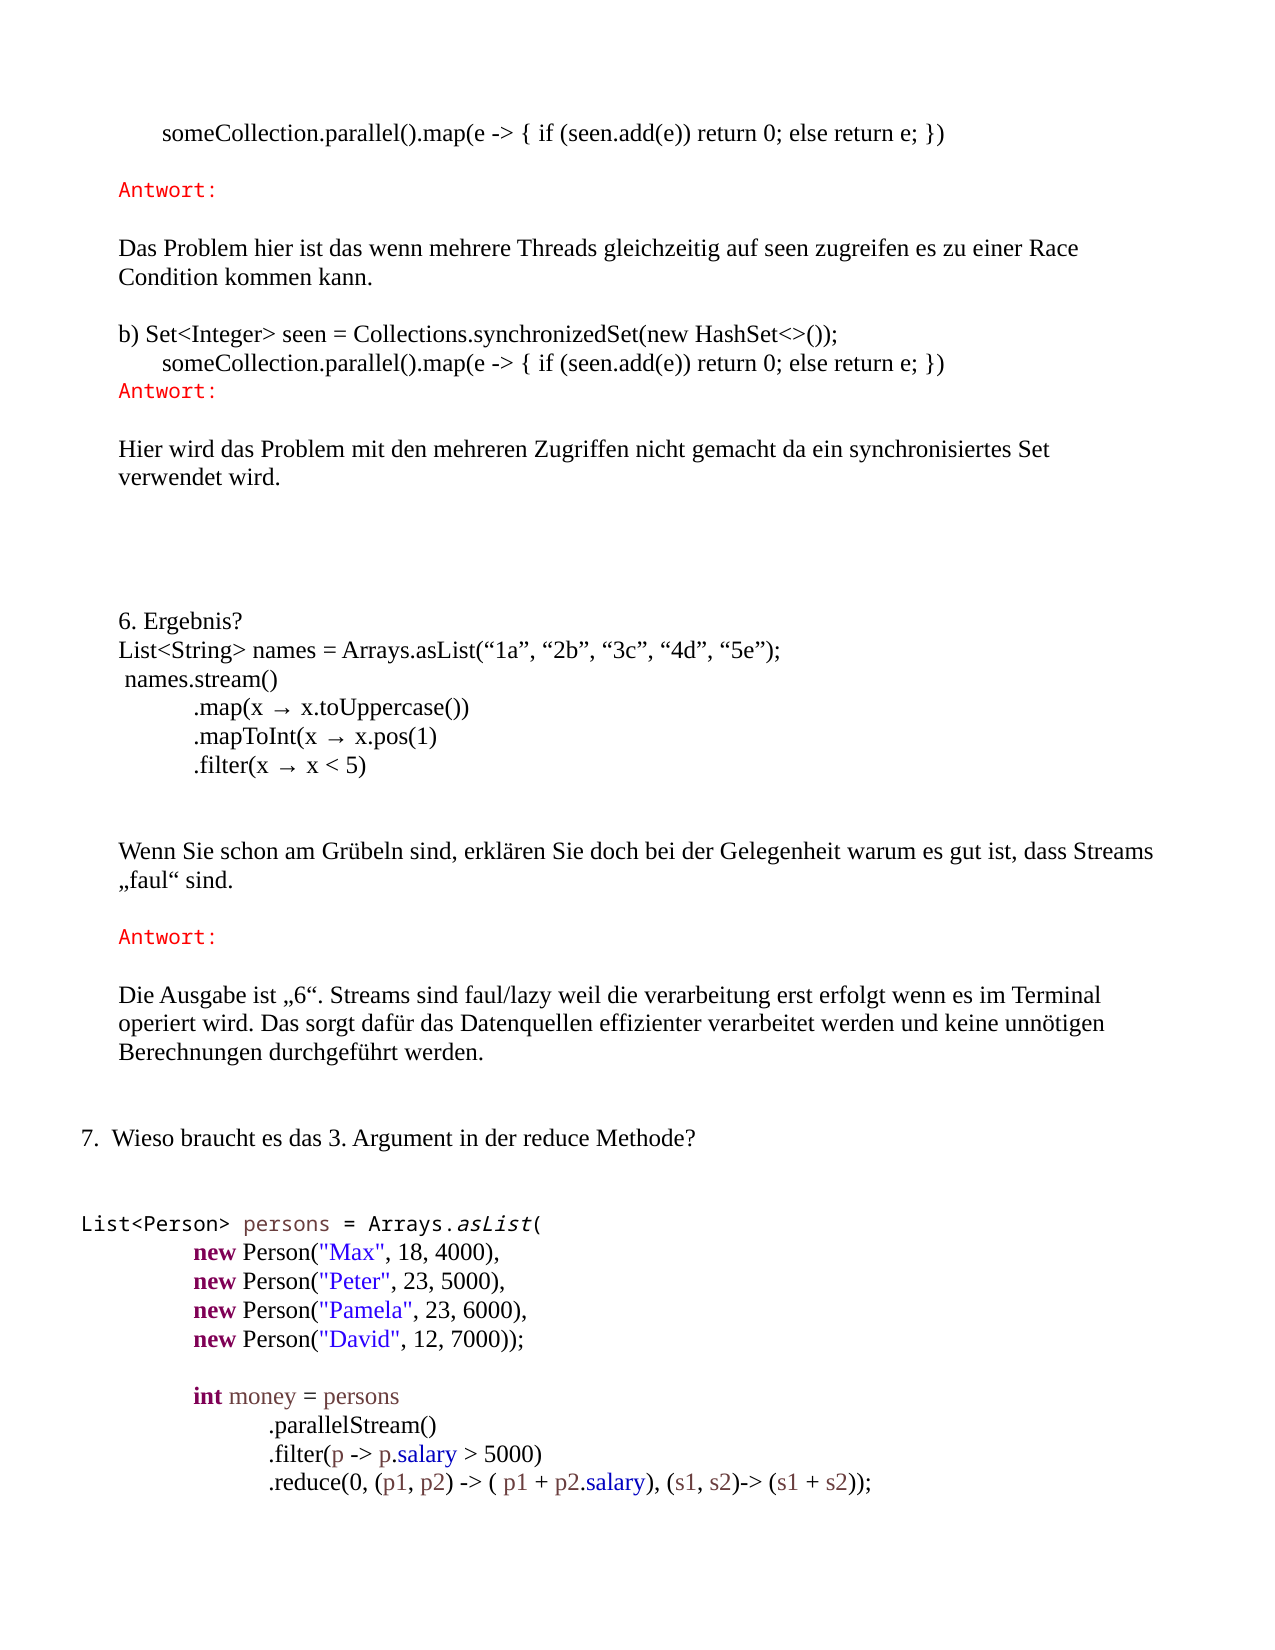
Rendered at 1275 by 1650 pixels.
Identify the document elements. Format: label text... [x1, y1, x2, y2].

text someCollection.parallel().map(e -> { if (seen.add(e)) return 0; else return e; }) [118, 348, 1157, 377]
text new Person("Pamela", 23, 6000), [118, 1295, 1157, 1324]
text .filter(p -> p.salary > 5000) [118, 1439, 1157, 1467]
text .parallelStream() [118, 1410, 1157, 1439]
text Wenn Sie schon am Grübeln sind, erklären Sie doch bei der Gelegenheit warum es gut ist, dass Streams „faul“ sind. [118, 836, 1157, 894]
text List<Person> persons = Arrays.asList( [81, 1209, 1157, 1237]
text 7. Wieso braucht es das 3. Argument in der reduce Methode? [81, 1123, 1157, 1152]
text Antwort: [118, 922, 1157, 951]
text names.stream() [118, 664, 1157, 692]
text new Person("Max", 18, 4000), [118, 1237, 1157, 1266]
text someCollection.parallel().map(e -> { if (seen.add(e)) return 0; else return e; }) [118, 118, 1157, 147]
text int money = persons [118, 1381, 1157, 1410]
text List<String> names = Arrays.asList(“1a”, “2b”, “3c”, “4d”, “5e”); [118, 635, 1157, 664]
text .mapToInt(x → x.pos(1) [118, 721, 1157, 750]
text 6. Ergebnis? [118, 606, 1157, 635]
text .filter(x → x < 5) [118, 750, 1157, 779]
text Antwort: [118, 377, 1157, 405]
text .reduce(0, (p1, p2) -> ( p1 + p2.salary), (s1, s2)-> (s1 + s2)); [118, 1467, 1157, 1496]
text b) Set<Integer> seen = Collections.synchronizedSet(new HashSet<>()); [118, 319, 1157, 348]
text Das Problem hier ist das wenn mehrere Threads gleichzeitig auf seen zugreifen es zu einer Race Condition kommen kann. [118, 233, 1157, 290]
text Antwort: [118, 176, 1157, 204]
text Hier wird das Problem mit den mehreren Zugriffen nicht gemacht da ein synchronisiertes Set verwendet wird. [118, 434, 1157, 491]
text .map(x → x.toUppercase()) [118, 692, 1157, 721]
text new Person("David", 12, 7000)); [118, 1324, 1157, 1352]
text new Person("Peter", 23, 5000), [118, 1266, 1157, 1295]
text Die Ausgabe ist „6“. Streams sind faul/lazy weil die verarbeitung erst erfolgt wenn es im Terminal operiert wird. Das sorgt dafür das Datenquellen effizienter verarbeitet werden und keine unnötigen Berechnungen durchgeführt werden. [118, 980, 1157, 1066]
